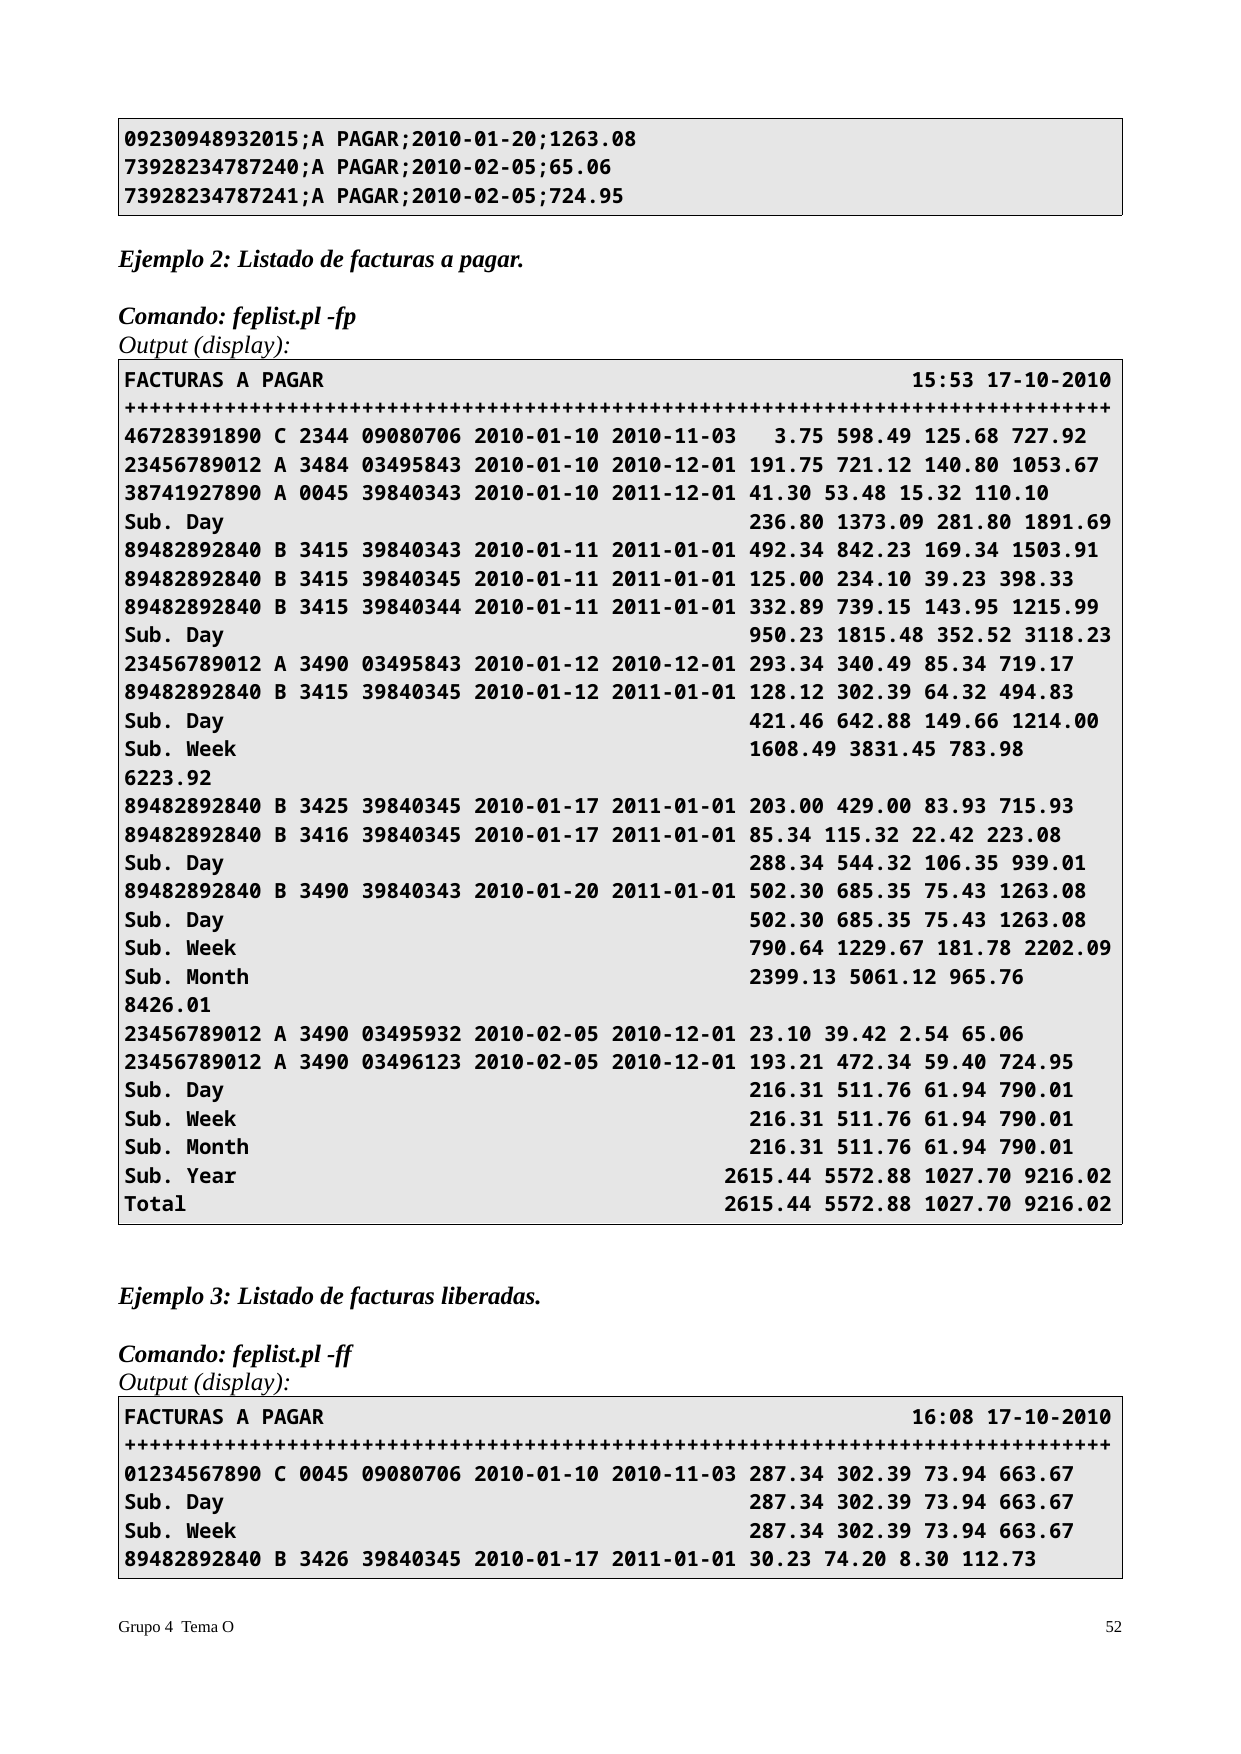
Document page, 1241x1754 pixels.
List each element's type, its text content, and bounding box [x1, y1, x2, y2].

text Comando: feplist.pl -fp [118, 301, 1122, 330]
text Output (display): [118, 1367, 1122, 1396]
table_header 09230948932015;A PAGAR;2010-01-20;1263.08 73928234787240;A PAGAR;2010-02-05;65.06 73928234787241;A PAGAR;2010-02-05;724.95 [119, 119, 1122, 215]
text Output (display): [118, 330, 1122, 359]
table_header FACTURAS A PAGAR 16:08 17-10-2010 +++++++++++++++++++++++++++++++++++++++++++++++++++++++++++++++++++++++++++++++ 01234567890 C 0045 09080706 2010-01-10 2010-11-03 287.34 302.39 73.94 663.67 Sub. Day 287.34 302.39 73.94 663.67 Sub. Week 287.34 302.39 73.94 663.67 89482892840 B 3426 39840345 2010-01-17 2011-01-01 30.23 74.20 8.30 112.73 [119, 1397, 1122, 1578]
text Ejemplo 3: Listado de facturas liberadas. [118, 1281, 1122, 1310]
table_header FACTURAS A PAGAR 15:53 17-10-2010 +++++++++++++++++++++++++++++++++++++++++++++++++++++++++++++++++++++++++++++++ 46728391890 C 2344 09080706 2010-01-10 2010-11-03 3.75 598.49 125.68 727.92 23456789012 A 3484 03495843 2010-01-10 2010-12-01 191.75 721.12 140.80 1053.67 38741927890 A 0045 39840343 2010-01-10 2011-12-01 41.30 53.48 15.32 110.10 Sub. Day 236.80 1373.09 281.80 1891.69 89482892840 B 3415 39840343 2010-01-11 2011-01-01 492.34 842.23 169.34 1503.91 89482892840 B 3415 39840345 2010-01-11 2011-01-01 125.00 234.10 39.23 398.33 89482892840 B 3415 39840344 2010-01-11 2011-01-01 332.89 739.15 143.95 1215.99 Sub. Day 950.23 1815.48 352.52 3118.23 23456789012 A 3490 03495843 2010-01-12 2010-12-01 293.34 340.49 85.34 719.17 89482892840 B 3415 39840345 2010-01-12 2011-01-01 128.12 302.39 64.32 494.83 Sub. Day 421.46 642.88 149.66 1214.00 Sub. Week 1608.49 3831.45 783.98 6223.92 89482892840 B 3425 39840345 2010-01-17 2011-01-01 203.00 429.00 83.93 715.93 89482892840 B 3416 39840345 2010-01-17 2011-01-01 85.34 115.32 22.42 223.08 Sub. Day 288.34 544.32 106.35 939.01 89482892840 B 3490 39840343 2010-01-20 2011-01-01 502.30 685.35 75.43 1263.08 Sub. Day 502.30 685.35 75.43 1263.08 Sub. Week 790.64 1229.67 181.78 2202.09 Sub. Month 2399.13 5061.12 965.76 8426.01 23456789012 A 3490 03495932 2010-02-05 2010-12-01 23.10 39.42 2.54 65.06 23456789012 A 3490 03496123 2010-02-05 2010-12-01 193.21 472.34 59.40 724.95 Sub. Day 216.31 511.76 61.94 790.01 Sub. Week 216.31 511.76 61.94 790.01 Sub. Month 216.31 511.76 61.94 790.01 Sub. Year 2615.44 5572.88 1027.70 9216.02 Total 2615.44 5572.88 1027.70 9216.02 [119, 360, 1122, 1223]
text Ejemplo 2: Listado de facturas a pagar. [118, 244, 1122, 273]
text Comando: feplist.pl -ff [118, 1339, 1122, 1367]
